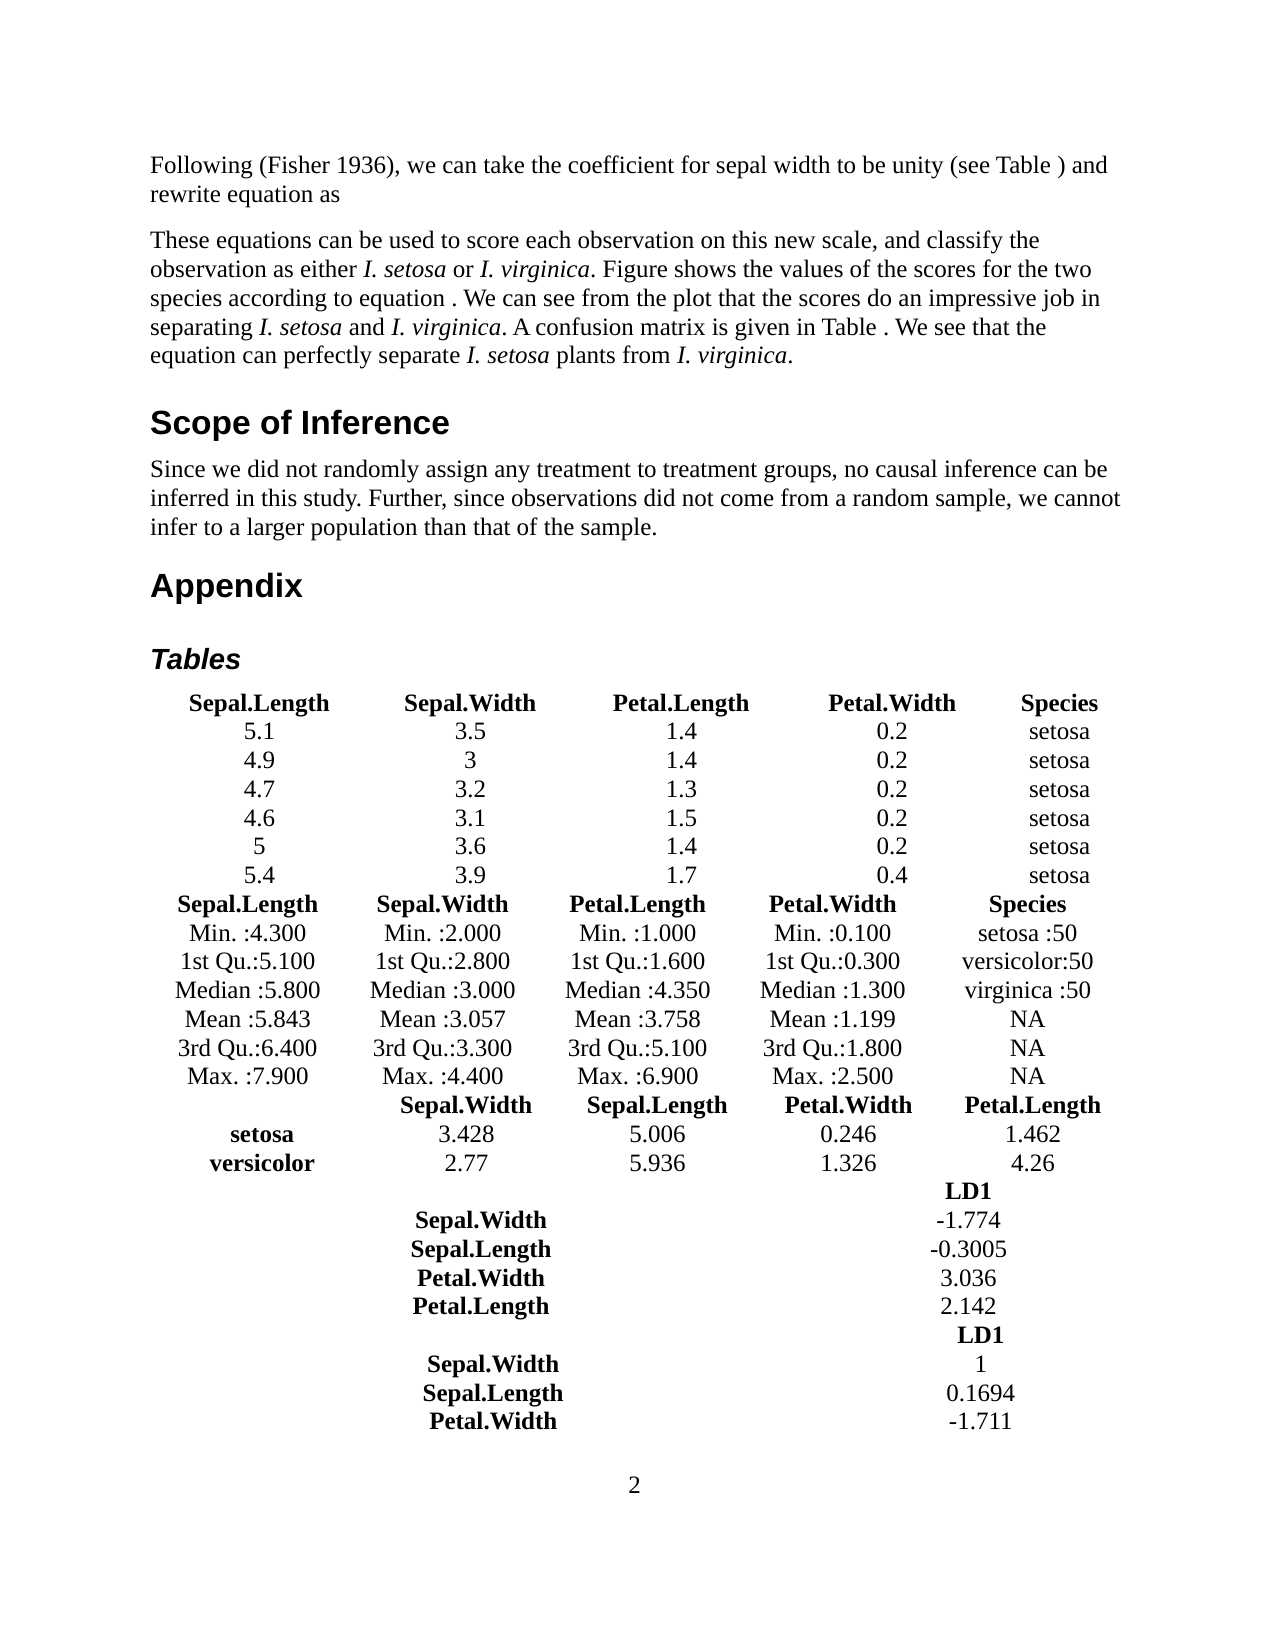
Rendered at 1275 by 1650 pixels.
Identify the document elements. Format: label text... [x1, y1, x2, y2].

table_cell setosa [994, 803, 1125, 831]
table_cell 5.4 [150, 860, 368, 889]
table_header [150, 1320, 836, 1349]
table_cell setosa [994, 860, 1125, 889]
table_cell Petal.Width [150, 1263, 812, 1291]
table_cell 3.6 [368, 831, 572, 860]
table_cell 5.006 [558, 1119, 756, 1148]
table_cell 0.2 [790, 716, 994, 745]
table_cell 3.9 [368, 860, 572, 889]
table_header Species [930, 889, 1125, 918]
table_cell Max. :6.900 [540, 1061, 735, 1090]
table_cell Sepal.Length [150, 1378, 836, 1406]
table_cell Mean :3.758 [540, 1004, 735, 1033]
table_cell 0.4 [790, 860, 994, 889]
table_cell Max. :2.500 [735, 1061, 930, 1090]
table_cell 1st Qu.:5.100 [150, 946, 345, 975]
table_cell 1.7 [572, 860, 790, 889]
text Following (Fisher 1936), we can take the coefficient for sepal width to be unity (see Table ) and rewrite equation as [150, 150, 1125, 207]
table_cell Median :4.350 [540, 975, 735, 1004]
table_cell 0.1694 [836, 1378, 1125, 1406]
table_cell Petal.Length [150, 1291, 812, 1320]
table_cell 1.5 [572, 803, 790, 831]
table_cell Min. :1.000 [540, 918, 735, 946]
table_cell setosa [994, 716, 1125, 745]
table_cell NA [930, 1004, 1125, 1033]
table_cell 1 [836, 1349, 1125, 1378]
table_cell setosa [994, 745, 1125, 774]
table_header Sepal.Width [345, 889, 540, 918]
table_cell 5.936 [558, 1148, 756, 1176]
table_header Petal.Width [735, 889, 930, 918]
table_cell 1.4 [572, 716, 790, 745]
table_header Sepal.Width [374, 1090, 558, 1119]
subtitle Tables [150, 642, 1125, 675]
table_header [150, 1176, 812, 1205]
table_cell 0.2 [790, 831, 994, 860]
table_cell Max. :7.900 [150, 1061, 345, 1090]
table_header Species [994, 688, 1125, 716]
table_cell 3.036 [812, 1263, 1125, 1291]
table_cell 3.428 [374, 1119, 558, 1148]
table_cell Mean :5.843 [150, 1004, 345, 1033]
table_cell 1.4 [572, 745, 790, 774]
table_header Petal.Length [572, 688, 790, 716]
text These equations can be used to score each observation on this new scale, and classify the observation as either I. setosa or I. virginica. Figure shows the values of the scores for the two species according to equation . We can see from the plot that the scores do an impressive job in separating I. setosa and I. virginica. A confusion matrix is given in Table . We see that the equation can perfectly separate I. setosa plants from I. virginica. [150, 225, 1125, 369]
table_cell Min. :0.100 [735, 918, 930, 946]
table_cell Median :3.000 [345, 975, 540, 1004]
table_header Petal.Length [940, 1090, 1125, 1119]
table_cell 0.2 [790, 774, 994, 803]
table_cell setosa :50 [930, 918, 1125, 946]
table_cell 3rd Qu.:1.800 [735, 1033, 930, 1061]
table_cell 5.1 [150, 716, 368, 745]
table_cell 5 [150, 831, 368, 860]
table_cell 3.5 [368, 716, 572, 745]
table_cell 3rd Qu.:3.300 [345, 1033, 540, 1061]
table_cell virginica :50 [930, 975, 1125, 1004]
table_cell Median :1.300 [735, 975, 930, 1004]
table_cell 3.2 [368, 774, 572, 803]
subtitle Appendix [150, 566, 1125, 604]
table_cell 3.1 [368, 803, 572, 831]
table_cell 2.142 [812, 1291, 1125, 1320]
table_cell Max. :4.400 [345, 1061, 540, 1090]
table_header Sepal.Length [150, 889, 345, 918]
table_header Sepal.Length [150, 688, 368, 716]
table_header Sepal.Length [558, 1090, 756, 1119]
table_cell setosa [994, 774, 1125, 803]
table_cell 2.77 [374, 1148, 558, 1176]
table_header Petal.Width [756, 1090, 940, 1119]
table_cell Mean :3.057 [345, 1004, 540, 1033]
table_cell Sepal.Width [150, 1349, 836, 1378]
table_cell 1.462 [940, 1119, 1125, 1148]
table_header LD1 [812, 1176, 1125, 1205]
table_cell -0.3005 [812, 1234, 1125, 1263]
table_cell 0.2 [790, 745, 994, 774]
table_cell 1st Qu.:2.800 [345, 946, 540, 975]
table_header Petal.Width [790, 688, 994, 716]
table_cell Min. :2.000 [345, 918, 540, 946]
table_cell 4.9 [150, 745, 368, 774]
table_cell 0.246 [756, 1119, 940, 1148]
table_cell 4.7 [150, 774, 368, 803]
table_cell Petal.Width [150, 1406, 836, 1435]
table_cell 0.2 [790, 803, 994, 831]
table_cell -1.774 [812, 1205, 1125, 1234]
table_cell 1.3 [572, 774, 790, 803]
table_cell NA [930, 1061, 1125, 1090]
table_cell Median :5.800 [150, 975, 345, 1004]
table_cell 3rd Qu.:6.400 [150, 1033, 345, 1061]
table_cell versicolor [150, 1148, 374, 1176]
table_cell setosa [150, 1119, 374, 1148]
table_cell versicolor:50 [930, 946, 1125, 975]
table_cell 4.6 [150, 803, 368, 831]
table_header Petal.Length [540, 889, 735, 918]
table_cell -1.711 [836, 1406, 1125, 1435]
table_cell 3rd Qu.:5.100 [540, 1033, 735, 1061]
table_header Sepal.Width [368, 688, 572, 716]
subtitle Scope of Inference [150, 403, 1125, 442]
table_cell Sepal.Length [150, 1234, 812, 1263]
table_cell 1st Qu.:0.300 [735, 946, 930, 975]
table_cell 1.4 [572, 831, 790, 860]
table_cell 3 [368, 745, 572, 774]
table_cell Min. :4.300 [150, 918, 345, 946]
table_cell 1.326 [756, 1148, 940, 1176]
table_header [150, 1090, 374, 1119]
table_cell 4.26 [940, 1148, 1125, 1176]
table_cell NA [930, 1033, 1125, 1061]
table_cell Mean :1.199 [735, 1004, 930, 1033]
table_header LD1 [836, 1320, 1125, 1349]
table_cell 1st Qu.:1.600 [540, 946, 735, 975]
table_cell Sepal.Width [150, 1205, 812, 1234]
text Since we did not randomly assign any treatment to treatment groups, no causal inference can be inferred in this study. Further, since observations did not come from a random sample, we cannot infer to a larger population than that of the sample. [150, 454, 1125, 541]
table_cell setosa [994, 831, 1125, 860]
